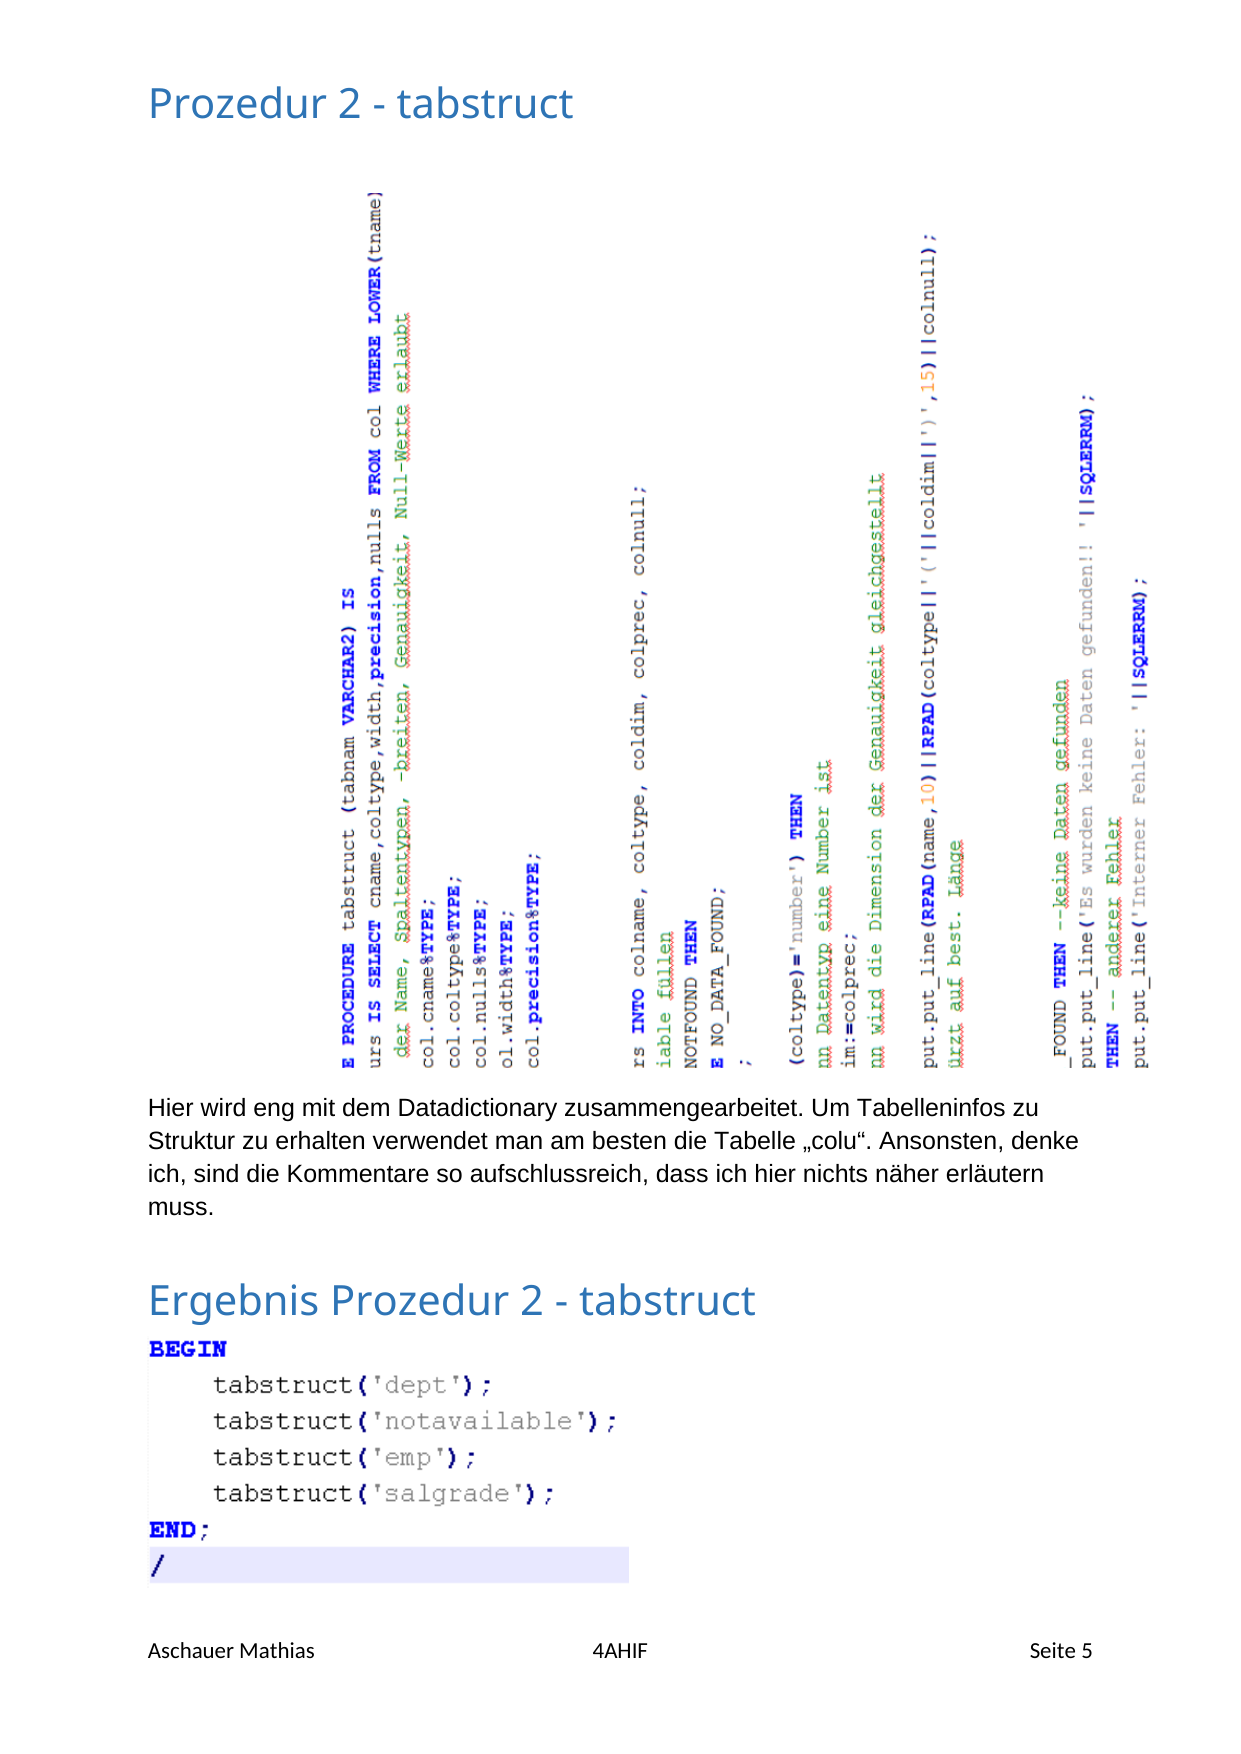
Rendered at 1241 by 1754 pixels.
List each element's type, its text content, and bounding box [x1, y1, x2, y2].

text Hier wird eng mit dem Datadictionary zusammengearbeitet. Um Tabelleninfos zu Struktur zu erhalten verwendet man am besten die Tabelle „colu“. Ansonsten, denke ich, sind die Kommentare so aufschlussreich, dass ich hier nichts näher erläutern muss. [148, 1093, 1093, 1221]
subtitle Ergebnis Prozedur 2 - tabstruct [148, 1271, 1093, 1328]
subtitle Prozedur 2 - tabstruct [148, 74, 1093, 131]
